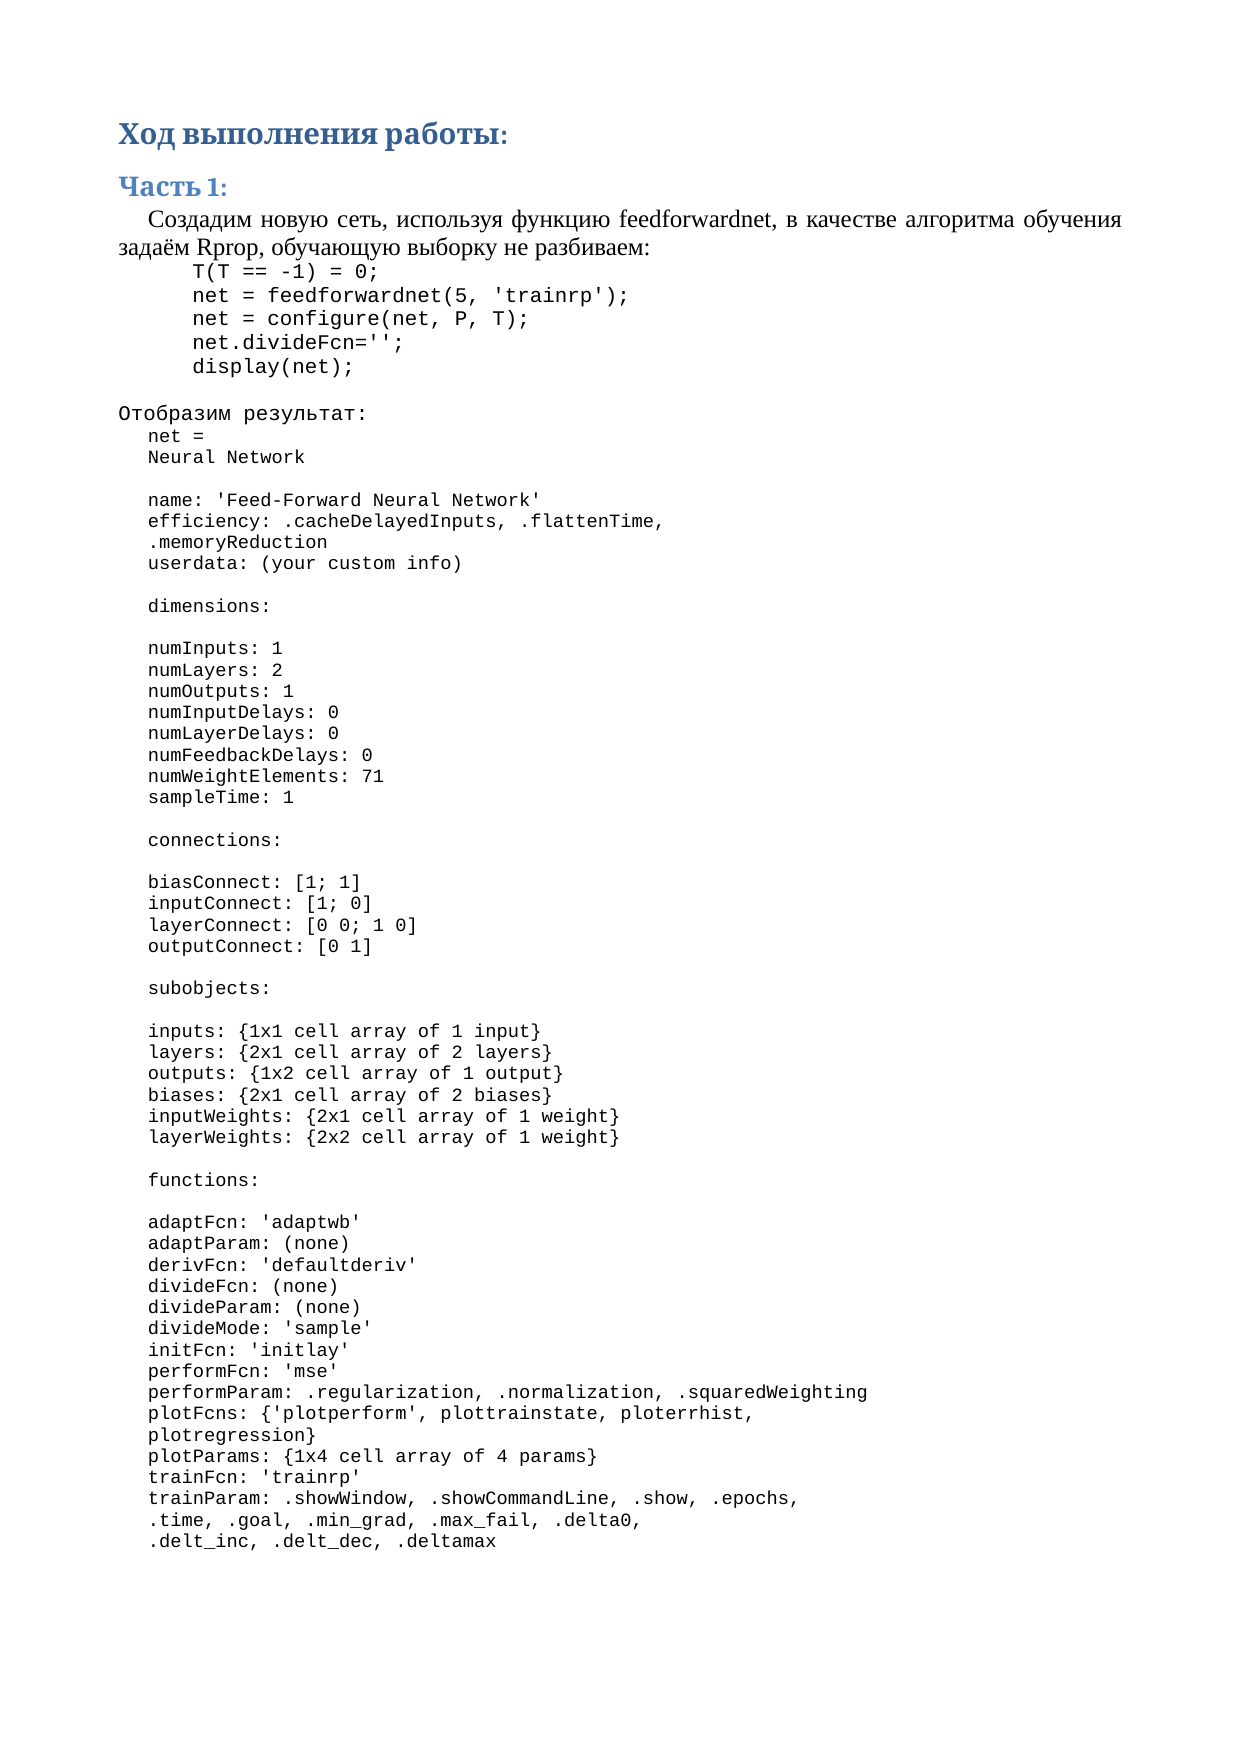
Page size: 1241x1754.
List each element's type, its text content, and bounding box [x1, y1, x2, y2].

text numInputDelays: 0 [118, 703, 1122, 724]
text divideParam: (none) [118, 1298, 1122, 1319]
text inputConnect: [1; 0] [118, 894, 1122, 915]
text sampleTime: 1 [118, 788, 1122, 809]
text plotFcns: {'plotperform', plottrainstate, ploterrhist, [118, 1404, 1122, 1425]
text biases: {2x1 cell array of 2 biases} [118, 1085, 1122, 1107]
text numInputs: 1 [118, 639, 1122, 660]
text plotregression} [118, 1425, 1122, 1447]
text net = [118, 427, 1122, 448]
text numWeightElements: 71 [118, 767, 1122, 788]
text trainFcn: 'trainrp' [118, 1468, 1122, 1489]
text net.divideFcn=''; [118, 332, 1122, 356]
text adaptParam: (none) [118, 1234, 1122, 1255]
text numFeedbackDelays: 0 [118, 745, 1122, 767]
text adaptFcn: 'adaptwb' [118, 1213, 1122, 1234]
text plotParams: {1x4 cell array of 4 params} [118, 1447, 1122, 1468]
text subobjects: [118, 979, 1122, 1000]
text initFcn: 'initlay' [118, 1340, 1122, 1362]
text efficiency: .cacheDelayedInputs, .flattenTime, [118, 512, 1122, 533]
text inputs: {1x1 cell array of 1 input} [118, 1022, 1122, 1043]
subtitle Часть 1: [118, 172, 1122, 204]
text divideMode: 'sample' [118, 1319, 1122, 1340]
text outputs: {1x2 cell array of 1 output} [118, 1064, 1122, 1085]
text derivFcn: 'defaultderiv' [118, 1255, 1122, 1277]
text Создадим новую сеть, используя функцию feedforwardnet, в качестве алгоритма обучения задаём Rprop, обучающую выборку не разбиваем: [118, 204, 1122, 261]
text net = feedforwardnet(5, 'trainrp'); [118, 285, 1122, 308]
text .memoryReduction [118, 533, 1122, 554]
text layerConnect: [0 0; 1 0] [118, 915, 1122, 937]
text layerWeights: {2x2 cell array of 1 weight} [118, 1128, 1122, 1149]
text numOutputs: 1 [118, 682, 1122, 703]
text Отобразим результат: [118, 403, 1122, 427]
text numLayerDelays: 0 [118, 724, 1122, 745]
text inputWeights: {2x1 cell array of 1 weight} [118, 1107, 1122, 1128]
text name: 'Feed-Forward Neural Network' [118, 490, 1122, 512]
text net = configure(net, P, T); [118, 308, 1122, 332]
text connections: [118, 830, 1122, 852]
text .time, .goal, .min_grad, .max_fail, .delta0, [118, 1510, 1122, 1532]
text userdata: (your custom info) [118, 554, 1122, 575]
text T(T == -1) = 0; [118, 261, 1122, 285]
text performFcn: 'mse' [118, 1362, 1122, 1383]
text .delt_inc, .delt_dec, .deltamax [118, 1532, 1122, 1553]
text dimensions: [118, 597, 1122, 618]
text performParam: .regularization, .normalization, .squaredWeighting [118, 1383, 1122, 1404]
text Neural Network [118, 448, 1122, 469]
text layers: {2x1 cell array of 2 layers} [118, 1043, 1122, 1064]
text divideFcn: (none) [118, 1277, 1122, 1298]
text outputConnect: [0 1] [118, 937, 1122, 958]
text trainParam: .showWindow, .showCommandLine, .show, .epochs, [118, 1489, 1122, 1510]
text numLayers: 2 [118, 660, 1122, 682]
text functions: [118, 1170, 1122, 1192]
text display(net); [118, 356, 1122, 379]
text biasConnect: [1; 1] [118, 873, 1122, 894]
subtitle Ход выполнения работы: [118, 118, 1122, 152]
